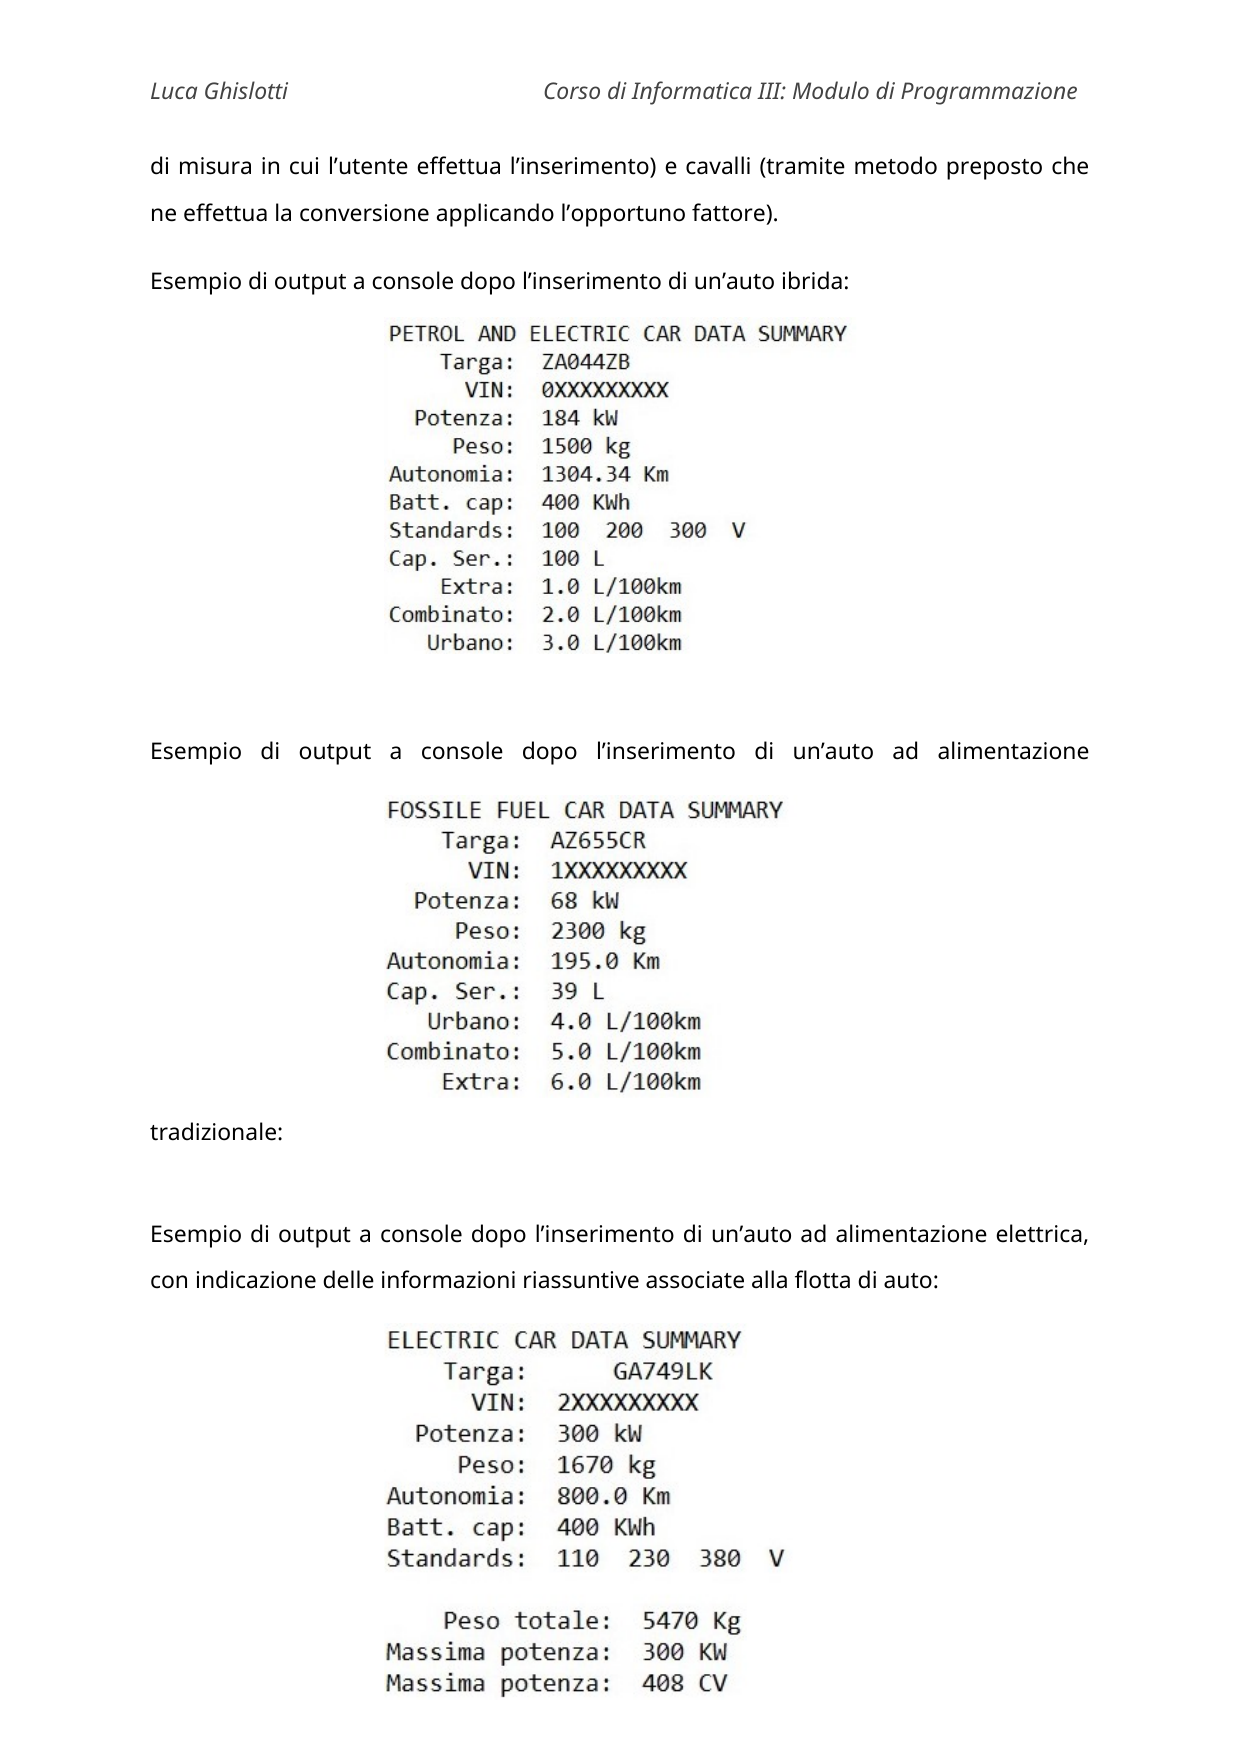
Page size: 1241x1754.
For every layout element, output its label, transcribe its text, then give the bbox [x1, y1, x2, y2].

text di misura in cui l’utente effettua l’inserimento) e cavalli (tramite metodo preposto che ne effettua la conversione applicando l’opportuno fattore). [150, 150, 1090, 228]
text Esempio di output a console dopo l’inserimento di un’auto ibrida: [150, 264, 1090, 296]
picture [384, 1323, 798, 1700]
picture [384, 317, 857, 654]
text Esempio di output a console dopo l’inserimento di un’auto ad alimentazione elettrica, con indicazione delle informazioni riassuntive associate alla flotta di auto: [150, 1217, 1090, 1296]
text Esempio di output a console dopo l’inserimento di un’auto ad alimentazione tradizionale: [150, 735, 1090, 1147]
picture [384, 795, 798, 1098]
